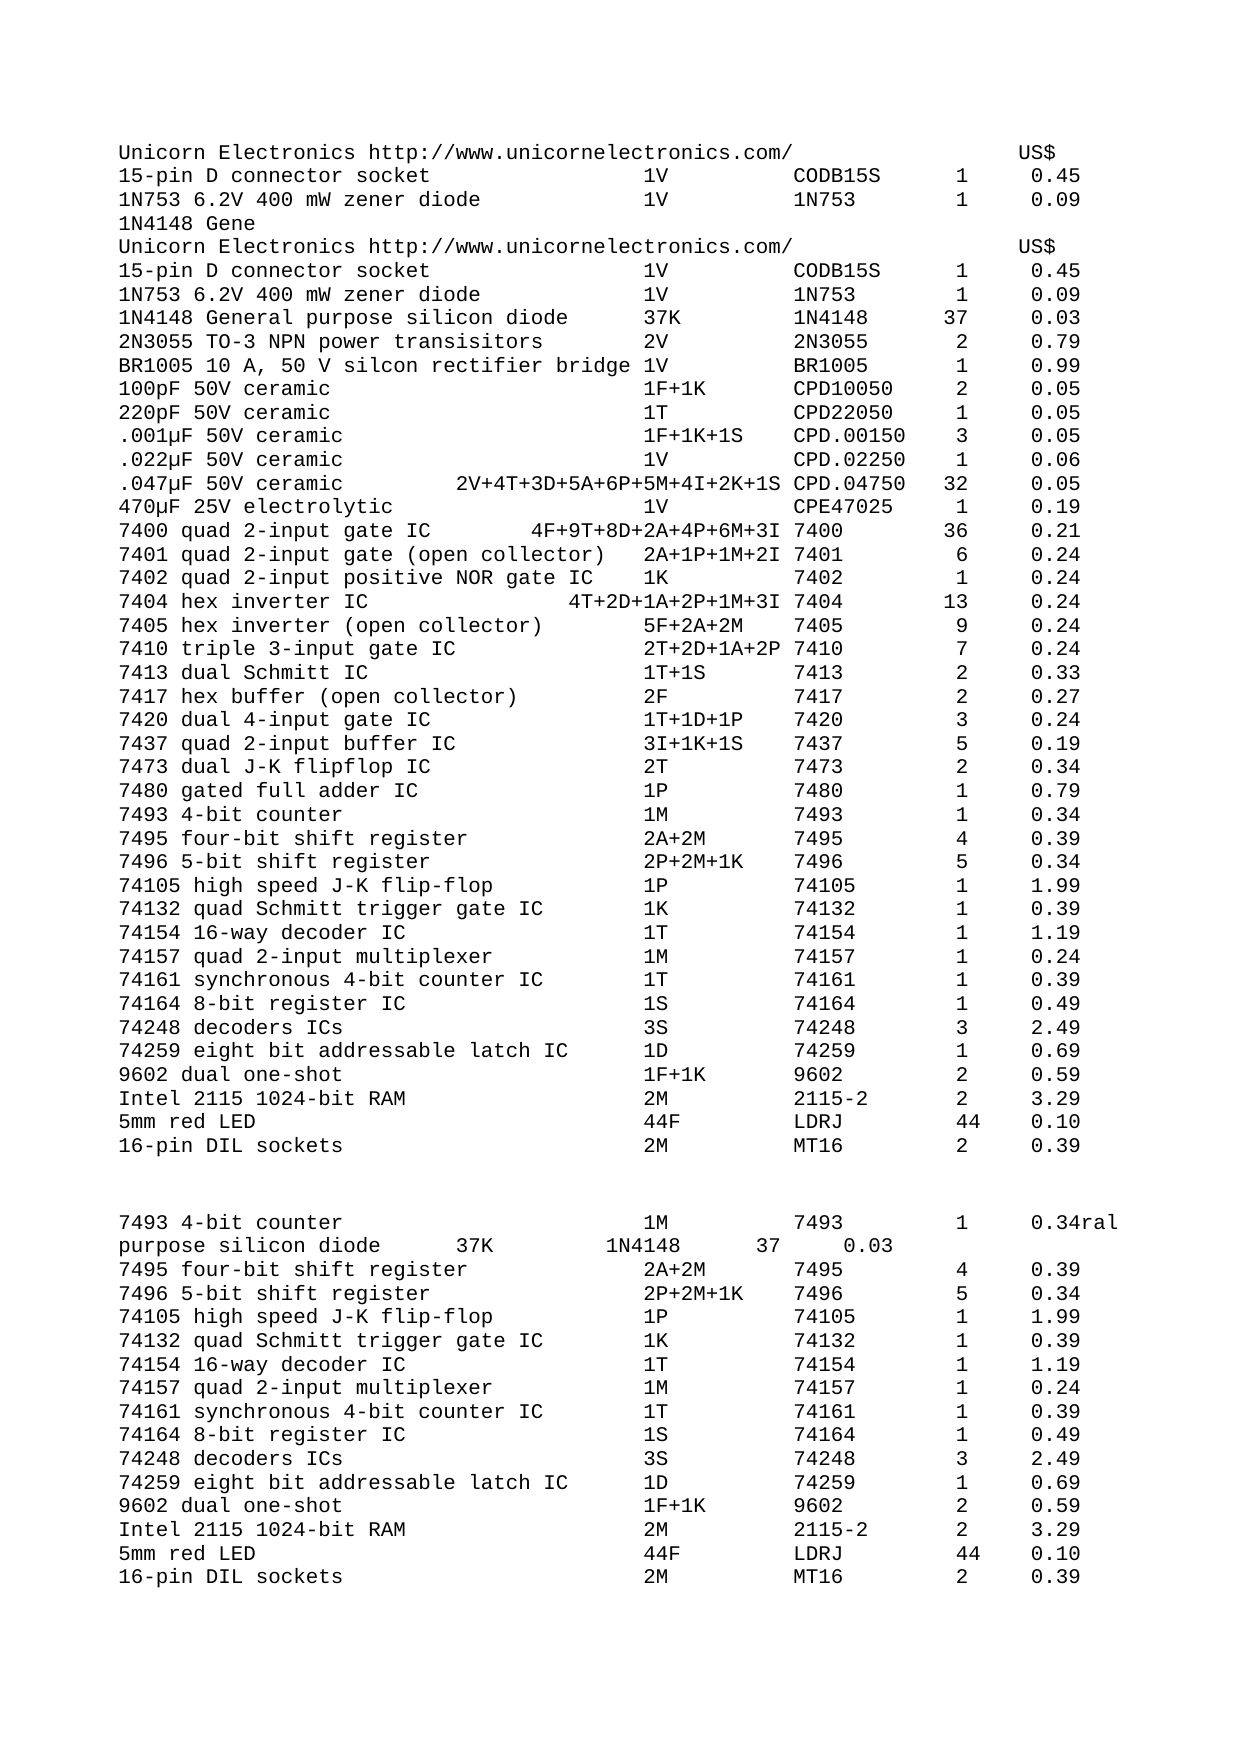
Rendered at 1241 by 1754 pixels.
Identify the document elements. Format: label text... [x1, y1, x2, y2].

text 74105 high speed J-K flip-flop 1P 74105 1 1.99 [118, 1306, 1122, 1330]
text 7493 4-bit counter 1M 7493 1 0.34 [118, 804, 1122, 827]
text Intel 2115 1024-bit RAM 2M 2115-2 2 3.29 [118, 1088, 1122, 1111]
text BR1005 10 A, 50 V silcon rectifier bridge 1V BR1005 1 0.99 [118, 354, 1122, 378]
text 16-pin DIL sockets 2M MT16 2 0.39 [118, 1566, 1122, 1590]
text .001µF 50V ceramic 1F+1K+1S CPD.00150 3 0.05 [118, 426, 1122, 449]
text 15-pin D connector socket 1V CODB15S 1 0.45 [118, 165, 1122, 189]
text 5mm red LED 44F LDRJ 44 0.10 [118, 1543, 1122, 1566]
text .022µF 50V ceramic 1V CPD.02250 1 0.06 [118, 449, 1122, 473]
text 7405 hex inverter (open collector) 5F+2A+2M 7405 9 0.24 [118, 615, 1122, 638]
text 7496 5-bit shift register 2P+2M+1K 7496 5 0.34 [118, 851, 1122, 875]
text 74157 quad 2-input multiplexer 1M 74157 1 0.24 [118, 1377, 1122, 1401]
text 16-pin DIL sockets 2M MT16 2 0.39 [118, 1135, 1122, 1158]
text 7410 triple 3-input gate IC 2T+2D+1A+2P 7410 7 0.24 [118, 638, 1122, 662]
text 5mm red LED 44F LDRJ 44 0.10 [118, 1111, 1122, 1135]
text 7404 hex inverter IC 4T+2D+1A+2P+1M+3I 7404 13 0.24 [118, 591, 1122, 615]
text 7495 four-bit shift register 2A+2M 7495 4 0.39 [118, 827, 1122, 851]
text 2N3055 TO-3 NPN power transisitors 2V 2N3055 2 0.79 [118, 331, 1122, 354]
text Unicorn Electronics http://www.unicornelectronics.com/ US$ [118, 142, 1122, 165]
text 9602 dual one-shot 1F+1K 9602 2 0.59 [118, 1495, 1122, 1519]
text 7417 hex buffer (open collector) 2F 7417 2 0.27 [118, 686, 1122, 709]
text 74259 eight bit addressable latch IC 1D 74259 1 0.69 [118, 1040, 1122, 1064]
text Intel 2115 1024-bit RAM 2M 2115-2 2 3.29 [118, 1519, 1122, 1543]
text 7437 quad 2-input buffer IC 3I+1K+1S 7437 5 0.19 [118, 733, 1122, 757]
text 470µF 25V electrolytic 1V CPE47025 1 0.19 [118, 496, 1122, 520]
text 7420 dual 4-input gate IC 1T+1D+1P 7420 3 0.24 [118, 709, 1122, 733]
text 74161 synchronous 4-bit counter IC 1T 74161 1 0.39 [118, 1401, 1122, 1424]
text 220pF 50V ceramic 1T CPD22050 1 0.05 [118, 402, 1122, 426]
text 1N753 6.2V 400 mW zener diode 1V 1N753 1 0.09 [118, 189, 1122, 213]
text 7413 dual Schmitt IC 1T+1S 7413 2 0.33 [118, 662, 1122, 686]
text 74248 decoders ICs 3S 74248 3 2.49 [118, 1017, 1122, 1040]
text 7400 quad 2-input gate IC 4F+9T+8D+2A+4P+6M+3I 7400 36 0.21 [118, 520, 1122, 544]
text 74105 high speed J-K flip-flop 1P 74105 1 1.99 [118, 875, 1122, 898]
text 74164 8-bit register IC 1S 74164 1 0.49 [118, 993, 1122, 1017]
text 1N4148 Gene [118, 213, 1122, 236]
text 74132 quad Schmitt trigger gate IC 1K 74132 1 0.39 [118, 898, 1122, 922]
text 7473 dual J-K flipflop IC 2T 7473 2 0.34 [118, 757, 1122, 780]
text 74248 decoders ICs 3S 74248 3 2.49 [118, 1448, 1122, 1472]
text 7496 5-bit shift register 2P+2M+1K 7496 5 0.34 [118, 1283, 1122, 1306]
text 74164 8-bit register IC 1S 74164 1 0.49 [118, 1424, 1122, 1448]
text 7402 quad 2-input positive NOR gate IC 1K 7402 1 0.24 [118, 567, 1122, 591]
text Unicorn Electronics http://www.unicornelectronics.com/ US$ [118, 236, 1122, 260]
text 74154 16-way decoder IC 1T 74154 1 1.19 [118, 1353, 1122, 1377]
text 7480 gated full adder IC 1P 7480 1 0.79 [118, 780, 1122, 804]
text 74161 synchronous 4-bit counter IC 1T 74161 1 0.39 [118, 969, 1122, 993]
text 15-pin D connector socket 1V CODB15S 1 0.45 [118, 260, 1122, 284]
text 74157 quad 2-input multiplexer 1M 74157 1 0.24 [118, 946, 1122, 969]
text 9602 dual one-shot 1F+1K 9602 2 0.59 [118, 1064, 1122, 1088]
text 7493 4-bit counter 1M 7493 1 0.34ral purpose silicon diode 37K 1N4148 37 0.03 [118, 1188, 1122, 1259]
text 100pF 50V ceramic 1F+1K CPD10050 2 0.05 [118, 378, 1122, 402]
text 7401 quad 2-input gate (open collector) 2A+1P+1M+2I 7401 6 0.24 [118, 544, 1122, 567]
text 74132 quad Schmitt trigger gate IC 1K 74132 1 0.39 [118, 1330, 1122, 1353]
text 1N4148 General purpose silicon diode 37K 1N4148 37 0.03 [118, 307, 1122, 331]
text .047µF 50V ceramic 2V+4T+3D+5A+6P+5M+4I+2K+1S CPD.04750 32 0.05 [118, 473, 1122, 496]
text 7495 four-bit shift register 2A+2M 7495 4 0.39 [118, 1259, 1122, 1283]
text 74259 eight bit addressable latch IC 1D 74259 1 0.69 [118, 1472, 1122, 1495]
text 1N753 6.2V 400 mW zener diode 1V 1N753 1 0.09 [118, 284, 1122, 307]
text 74154 16-way decoder IC 1T 74154 1 1.19 [118, 922, 1122, 946]
